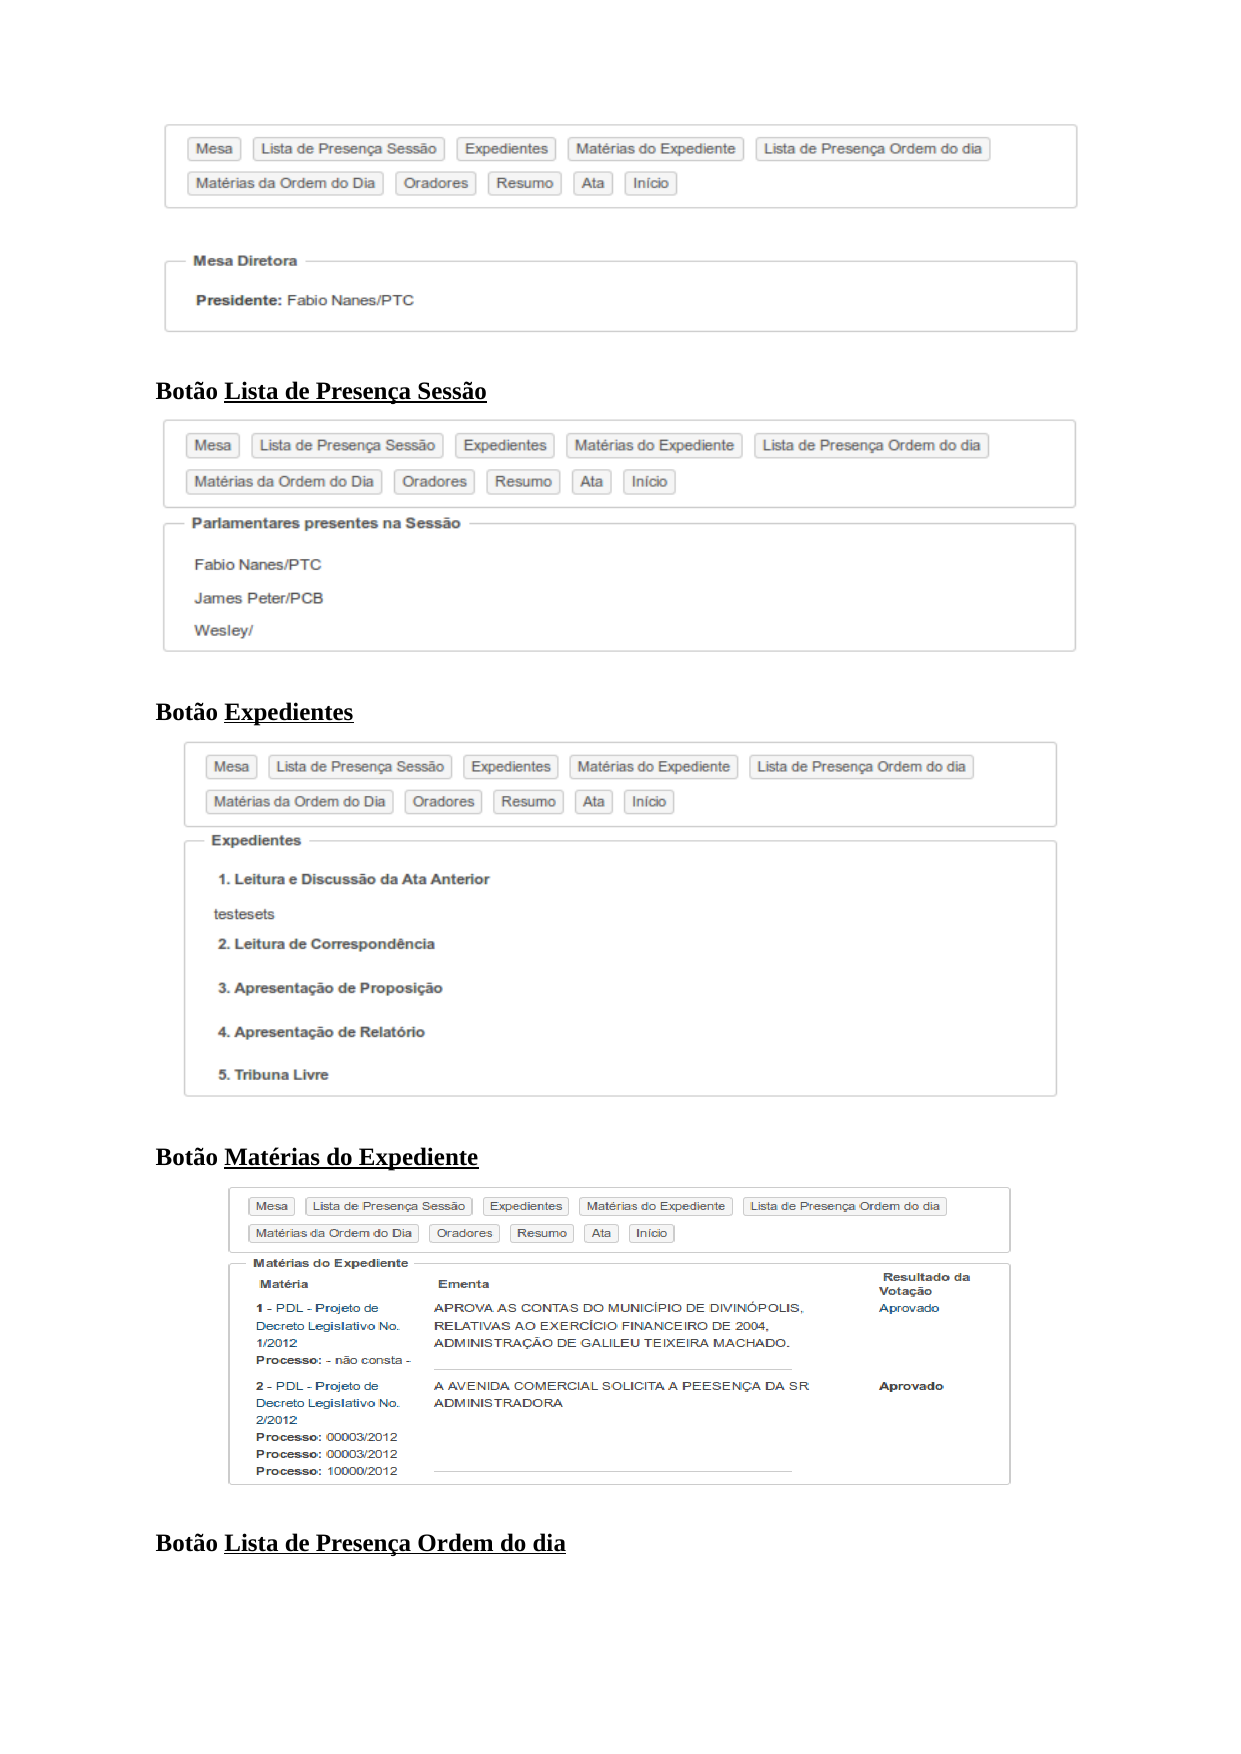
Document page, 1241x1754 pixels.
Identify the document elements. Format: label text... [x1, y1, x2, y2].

text Botão Expedientes [155, 697, 1122, 726]
text Botão Lista de Presença Ordem do dia [155, 1528, 1122, 1557]
picture [224, 1183, 1016, 1487]
picture [159, 417, 1082, 656]
picture [159, 118, 1082, 336]
text Botão Lista de Presença Sessão [155, 376, 1122, 405]
picture [180, 738, 1060, 1102]
text Botão Matérias do Expediente [155, 1142, 1122, 1171]
